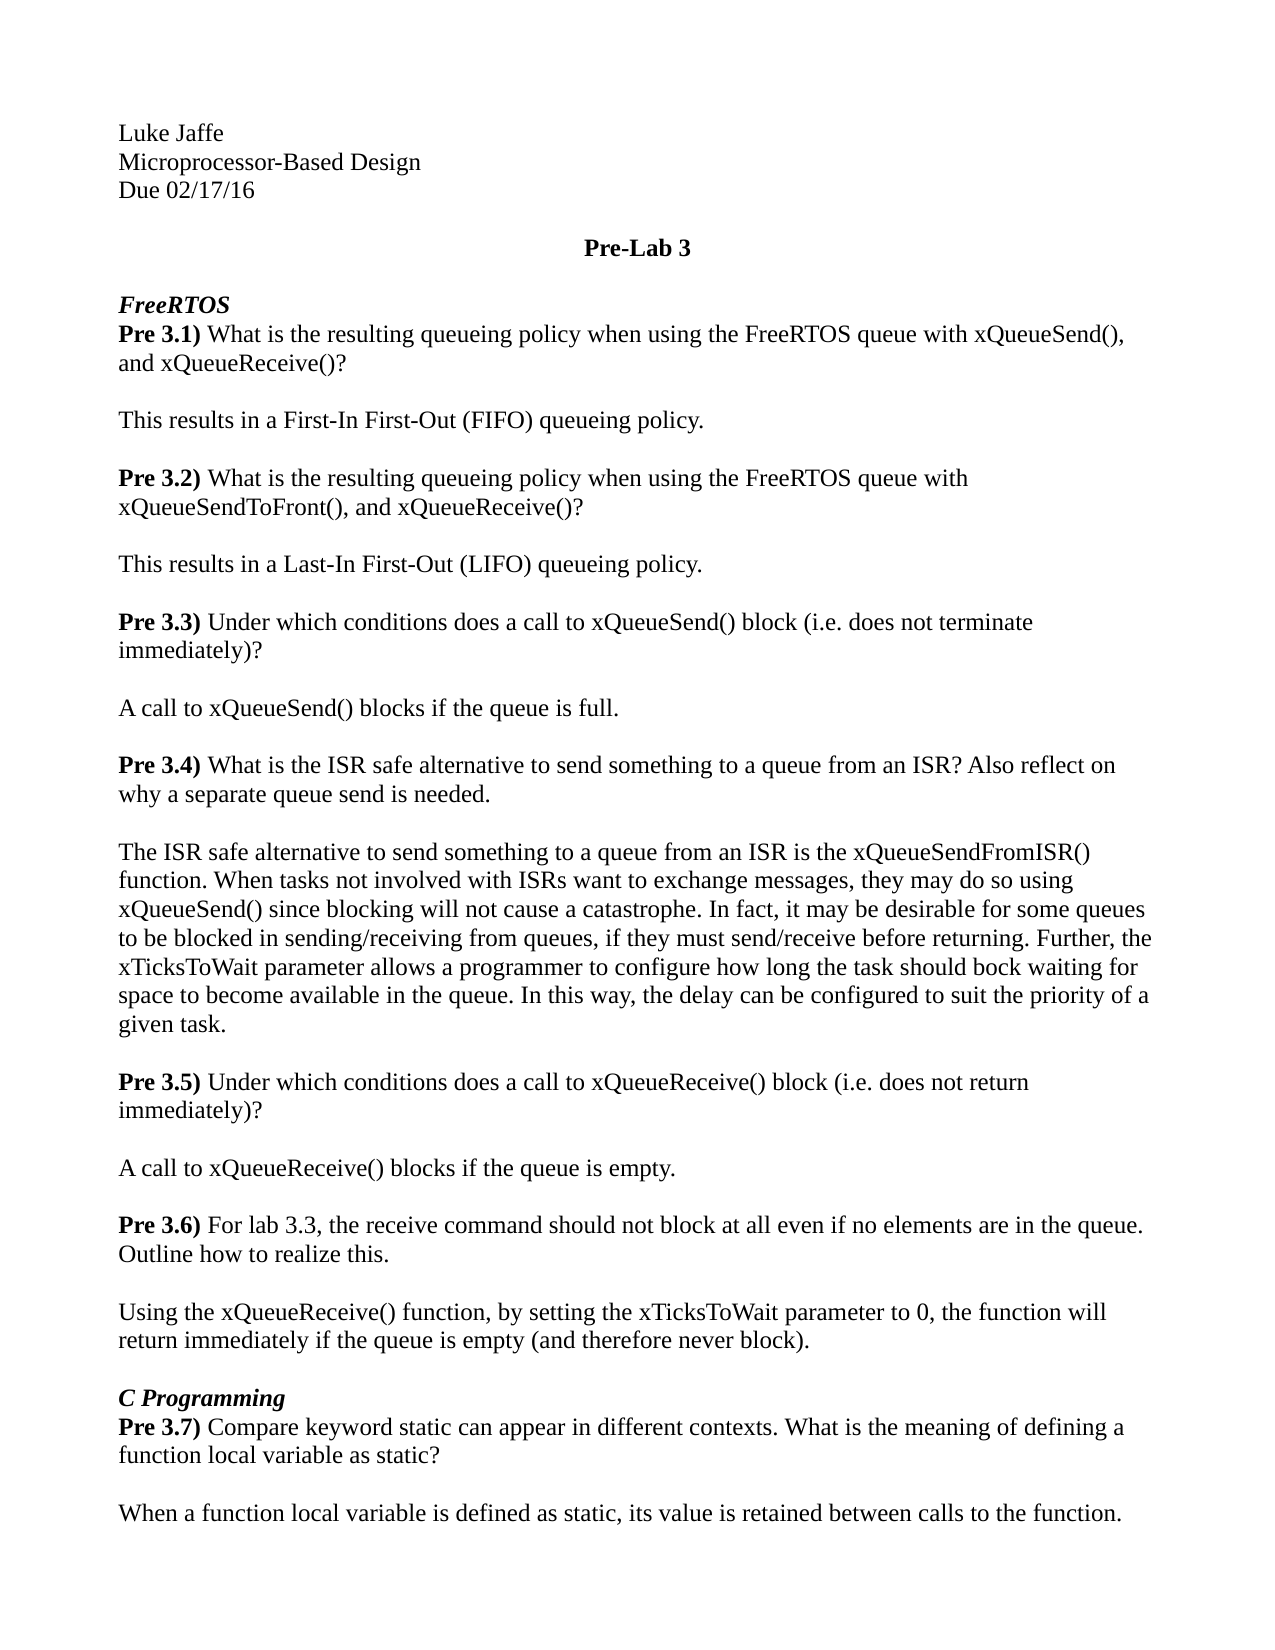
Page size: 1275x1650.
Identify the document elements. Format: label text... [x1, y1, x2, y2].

text When a function local variable is defined as static, its value is retained between calls to the function. [118, 1498, 1157, 1527]
text C Programming [118, 1383, 1157, 1412]
text Pre 3.4) What is the ISR safe alternative to send something to a queue from an ISR? Also reflect on why a separate queue send is needed. [118, 751, 1157, 808]
text Due 02/17/16 [118, 176, 1157, 204]
text Pre 3.1) What is the resulting queueing policy when using the FreeRTOS queue with xQueueSend(), and xQueueReceive()? [118, 319, 1157, 377]
text Pre 3.3) Under which conditions does a call to xQueueSend() block (i.e. does not terminate immediately)? [118, 607, 1157, 664]
text Microprocessor-Based Design [118, 147, 1157, 176]
text This results in a First-In First-Out (FIFO) queueing policy. [118, 406, 1157, 434]
text Pre 3.6) For lab 3.3, the receive command should not block at all even if no elements are in the queue. Outline how to realize this. [118, 1211, 1157, 1268]
text Using the xQueueReceive() function, by setting the xTicksToWait parameter to 0, the function will return immediately if the queue is empty (and therefore never block). [118, 1297, 1157, 1354]
text Pre 3.7) Compare keyword static can appear in different contexts. What is the meaning of defining a function local variable as static? [118, 1412, 1157, 1469]
text This results in a Last-In First-Out (LIFO) queueing policy. [118, 549, 1157, 578]
text A call to xQueueSend() blocks if the queue is full. [118, 693, 1157, 722]
text Pre 3.5) Under which conditions does a call to xQueueReceive() block (i.e. does not return immediately)? [118, 1067, 1157, 1124]
text Luke Jaffe [118, 118, 1157, 147]
text A call to xQueueReceive() blocks if the queue is empty. [118, 1153, 1157, 1182]
text Pre 3.2) What is the resulting queueing policy when using the FreeRTOS queue with xQueueSendToFront(), and xQueueReceive()? [118, 463, 1157, 521]
text Pre-Lab 3 [118, 233, 1157, 262]
text The ISR safe alternative to send something to a queue from an ISR is the xQueueSendFromISR() function. When tasks not involved with ISRs want to exchange messages, they may do so using xQueueSend() since blocking will not cause a catastrophe. In fact, it may be desirable for some queues to be blocked in sending/receiving from queues, if they must send/receive before returning. Further, the xTicksToWait parameter allows a programmer to configure how long the task should bock waiting for space to become available in the queue. In this way, the delay can be configured to suit the priority of a given task. [118, 837, 1157, 1038]
text FreeRTOS [118, 291, 1157, 319]
